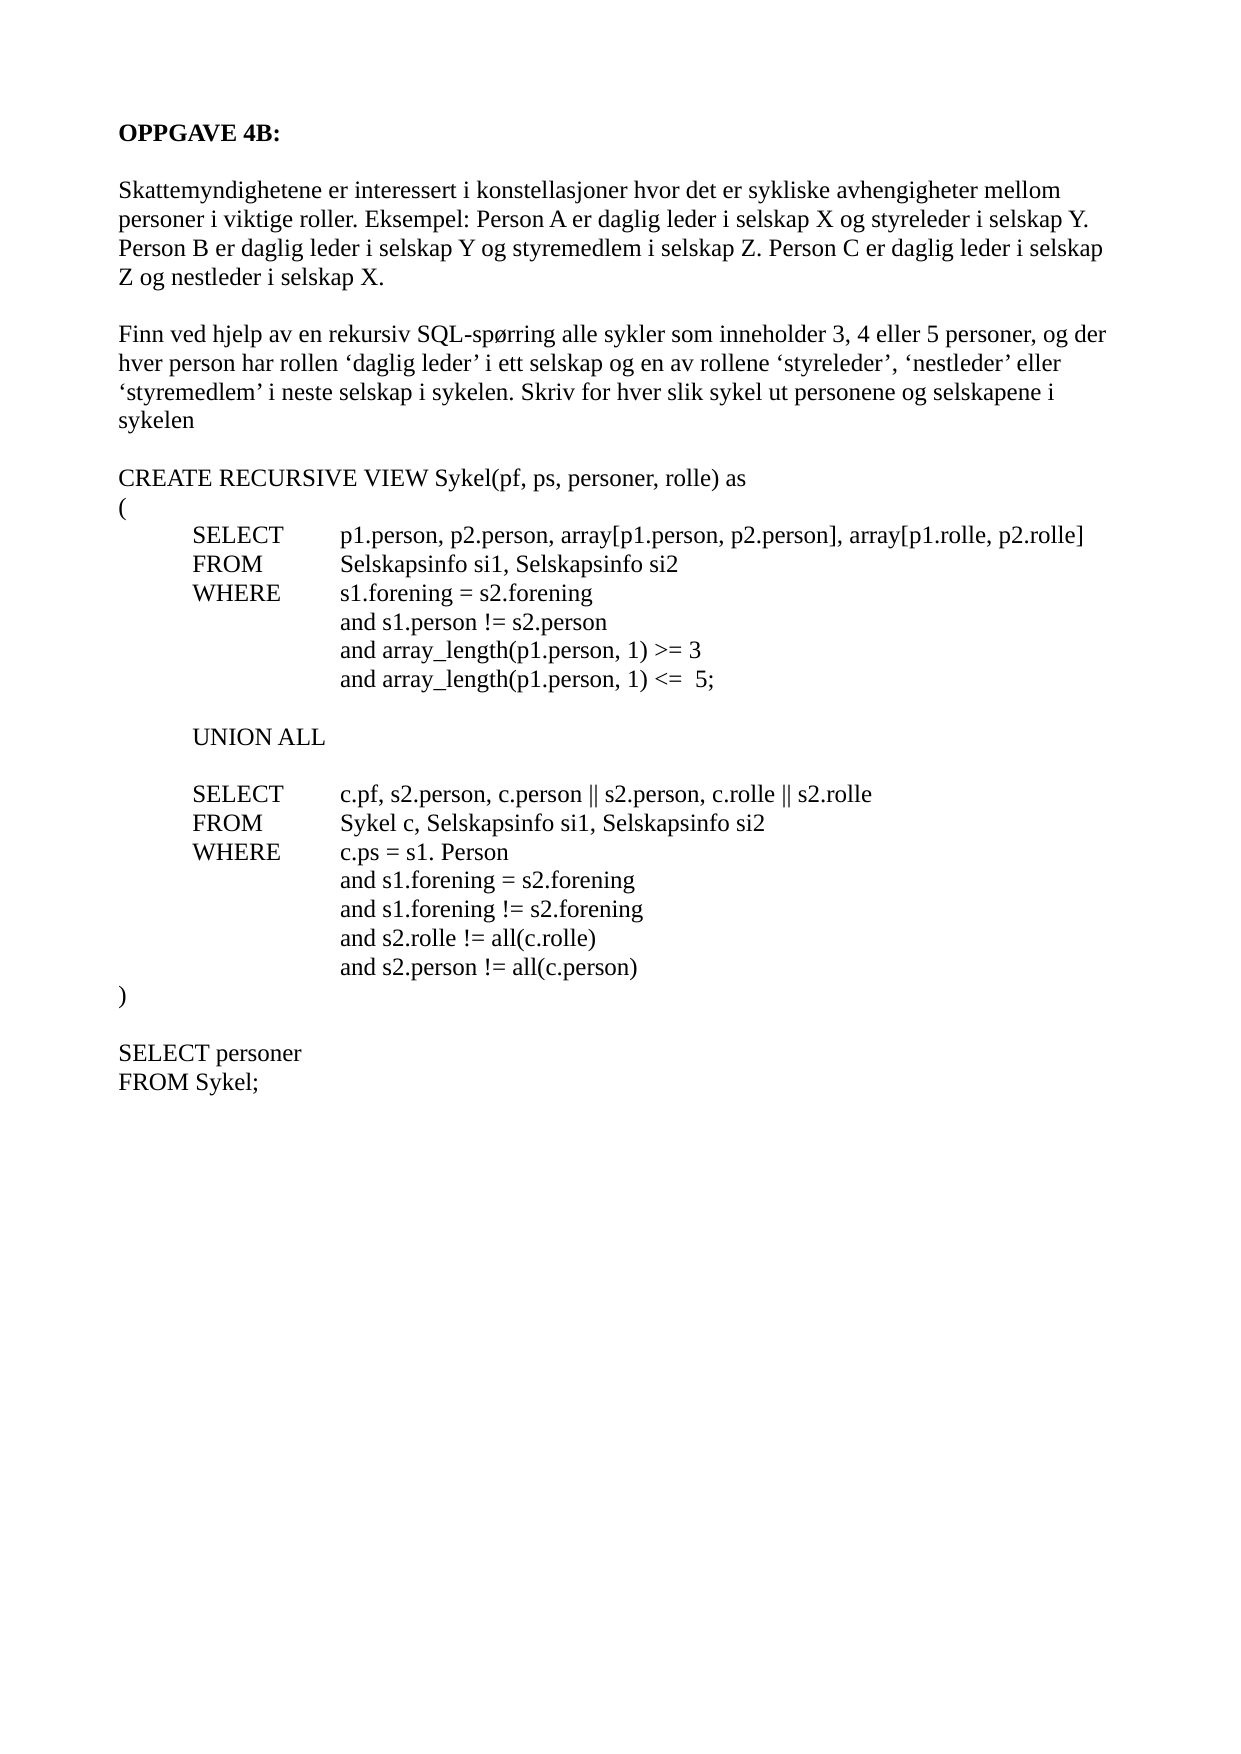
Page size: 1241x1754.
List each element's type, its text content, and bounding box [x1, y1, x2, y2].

text FROM Sykel c, Selskapsinfo si1, Selskapsinfo si2 [118, 808, 1122, 837]
text ( [118, 492, 1122, 521]
text FROM Selskapsinfo si1, Selskapsinfo si2 [118, 549, 1122, 578]
text and array_length(p1.person, 1) >= 3 [118, 636, 1122, 664]
text and s1.forening = s2.forening [118, 866, 1122, 894]
text and s2.rolle != all(c.rolle) [118, 923, 1122, 952]
text and s1.person != s2.person [118, 607, 1122, 636]
text and s2.person != all(c.person) [118, 952, 1122, 981]
text SELECT c.pf, s2.person, c.person || s2.person, c.rolle || s2.rolle [118, 779, 1122, 808]
text SELECT personer [118, 1038, 1122, 1067]
text WHERE c.ps = s1. Person [118, 837, 1122, 866]
text ) [118, 981, 1122, 1009]
text and array_length(p1.person, 1) <= 5; [118, 664, 1122, 693]
text UNION ALL [118, 722, 1122, 751]
text SELECT p1.person, p2.person, array[p1.person, p2.person], array[p1.rolle, p2.rolle] [118, 521, 1122, 549]
text and s1.forening != s2.forening [118, 894, 1122, 923]
text Finn ved hjelp av en rekursiv SQL-spørring alle sykler som inneholder 3, 4 eller 5 personer, og der hver person har rollen ‘daglig leder’ i ett selskap og en av rollene ‘styreleder’, ‘nestleder’ eller ‘styremedlem’ i neste selskap i sykelen. Skriv for hver slik sykel ut personene og selskapene i sykelen [118, 319, 1122, 434]
text OPPGAVE 4B: [118, 118, 1122, 147]
text CREATE RECURSIVE VIEW Sykel(pf, ps, personer, rolle) as [118, 463, 1122, 492]
text Skattemyndighetene er interessert i konstellasjoner hvor det er sykliske avhengigheter mellom personer i viktige roller. Eksempel: Person A er daglig leder i selskap X og styreleder i selskap Y. Person B er daglig leder i selskap Y og styremedlem i selskap Z. Person C er daglig leder i selskap Z og nestleder i selskap X. [118, 176, 1122, 291]
text FROM Sykel; [118, 1067, 1122, 1096]
text WHERE s1.forening = s2.forening [118, 578, 1122, 607]
